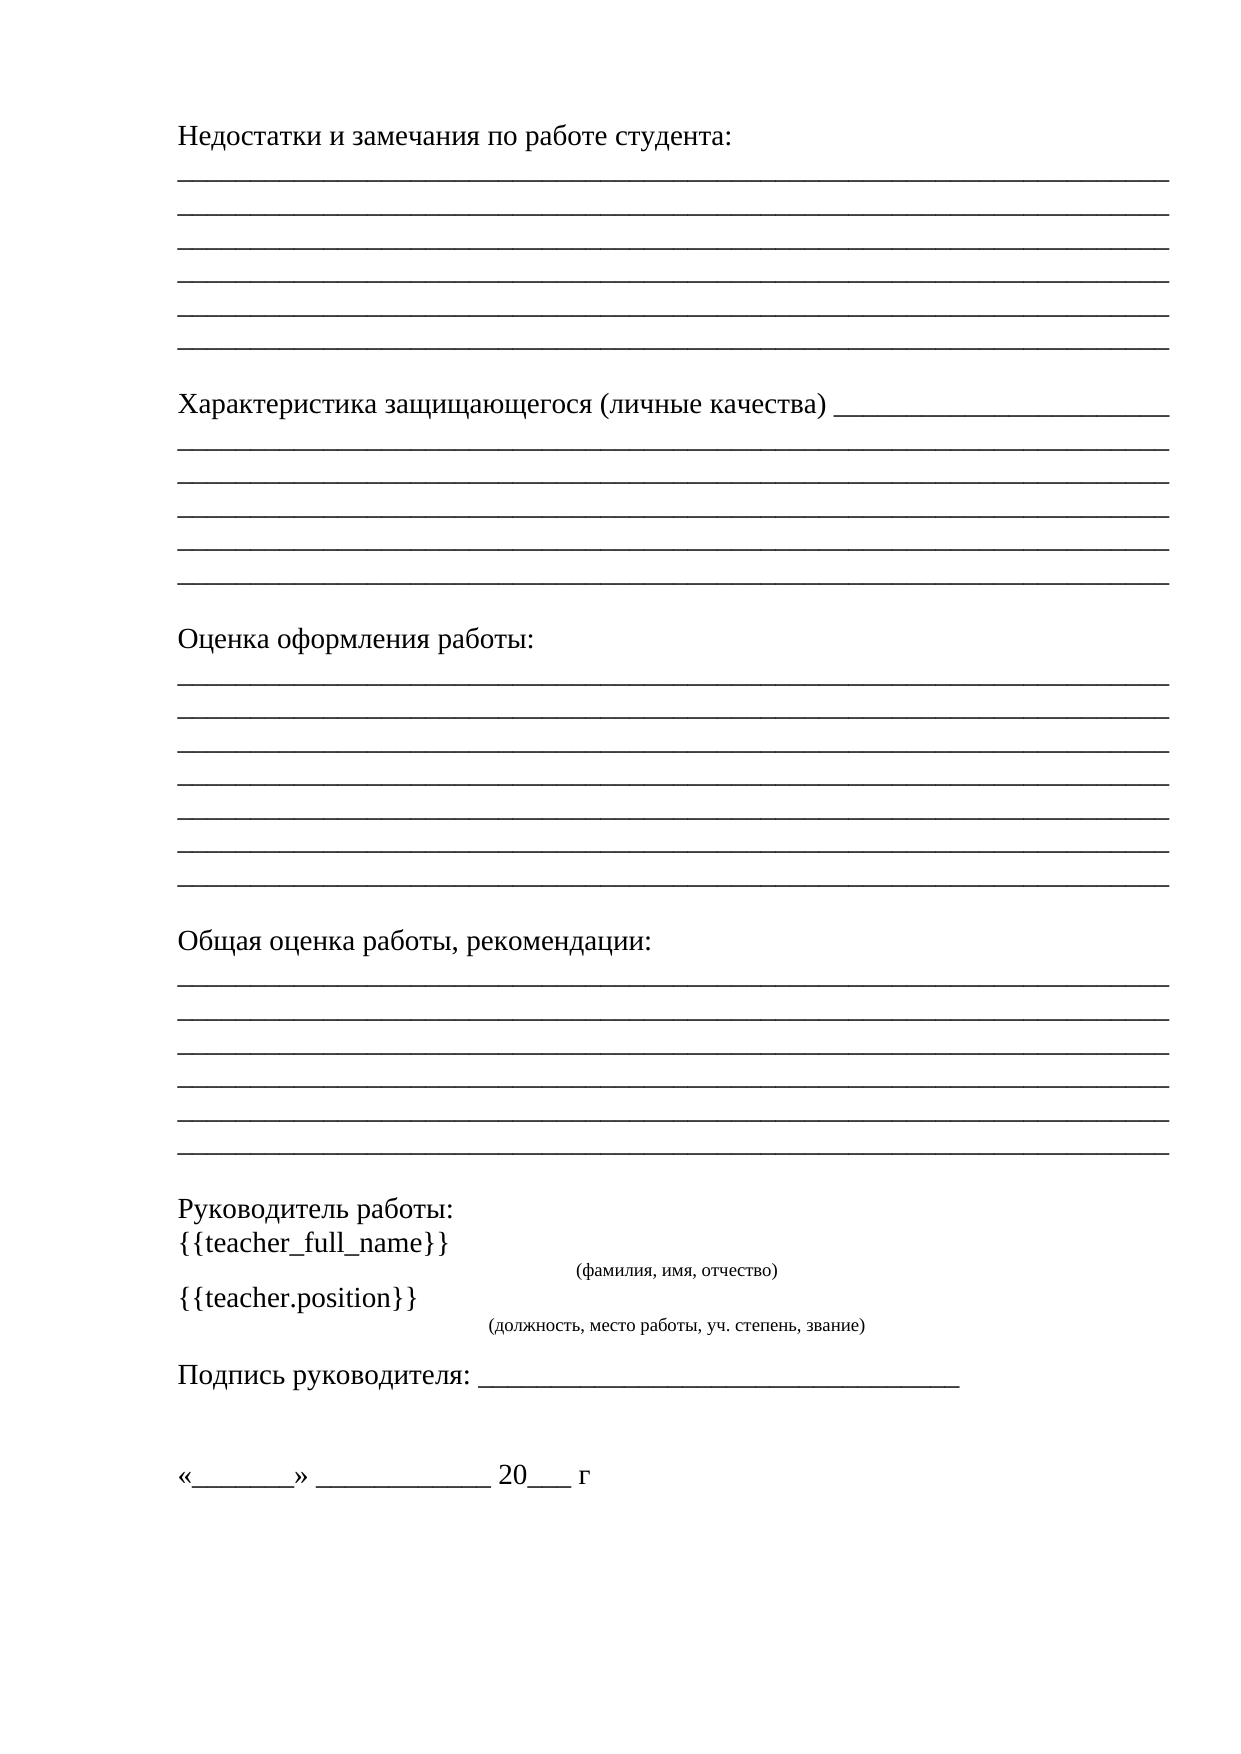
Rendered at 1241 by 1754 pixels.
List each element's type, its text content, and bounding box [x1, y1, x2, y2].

subtitle ________________________________________________________________________________________________________________________________________________________________________________________________________________________________________________________________________________________________________________________________________________________________________________________________________________________ [177, 152, 1177, 353]
subtitle ____________________________________________________________________ [177, 420, 1177, 453]
subtitle (должность, место работы, уч. степень, звание) [177, 1314, 1177, 1335]
subtitle ____________________________________________________________________ [177, 554, 1177, 588]
subtitle Оценка оформления работы: [177, 621, 1177, 655]
subtitle ________________________________________________________________________________________________________________________________________________________________________________________________________________________________________________________________________________________________________________________________________________________________________________________________________________________ [177, 957, 1177, 1158]
subtitle Характеристика защищающегося (личные качества) _______________________ [177, 386, 1177, 420]
subtitle Общая оценка работы, рекомендации: [177, 923, 1177, 957]
subtitle Недостатки и замечания по работе студента: [177, 118, 1177, 152]
subtitle Руководитель работы: [177, 1191, 1177, 1225]
subtitle ____________________________________________________________________________________________________________________________________________________________________________________________________________ [177, 453, 1177, 554]
subtitle {{teacher.position}} [177, 1280, 1177, 1314]
subtitle «_______» ____________ 20___ г [177, 1457, 1177, 1491]
text {{teacher_full_name}} [177, 1225, 1181, 1258]
subtitle Подпись руководителя: _________________________________ [177, 1357, 1177, 1390]
subtitle (фамилия, имя, отчество) [177, 1258, 1177, 1280]
subtitle ____________________________________________________________________________________________________________________________________________________________________________________________________________________________________________________________________________________________________________________________________________________________________________________________________________________________________________________________________________________________ [177, 655, 1177, 889]
